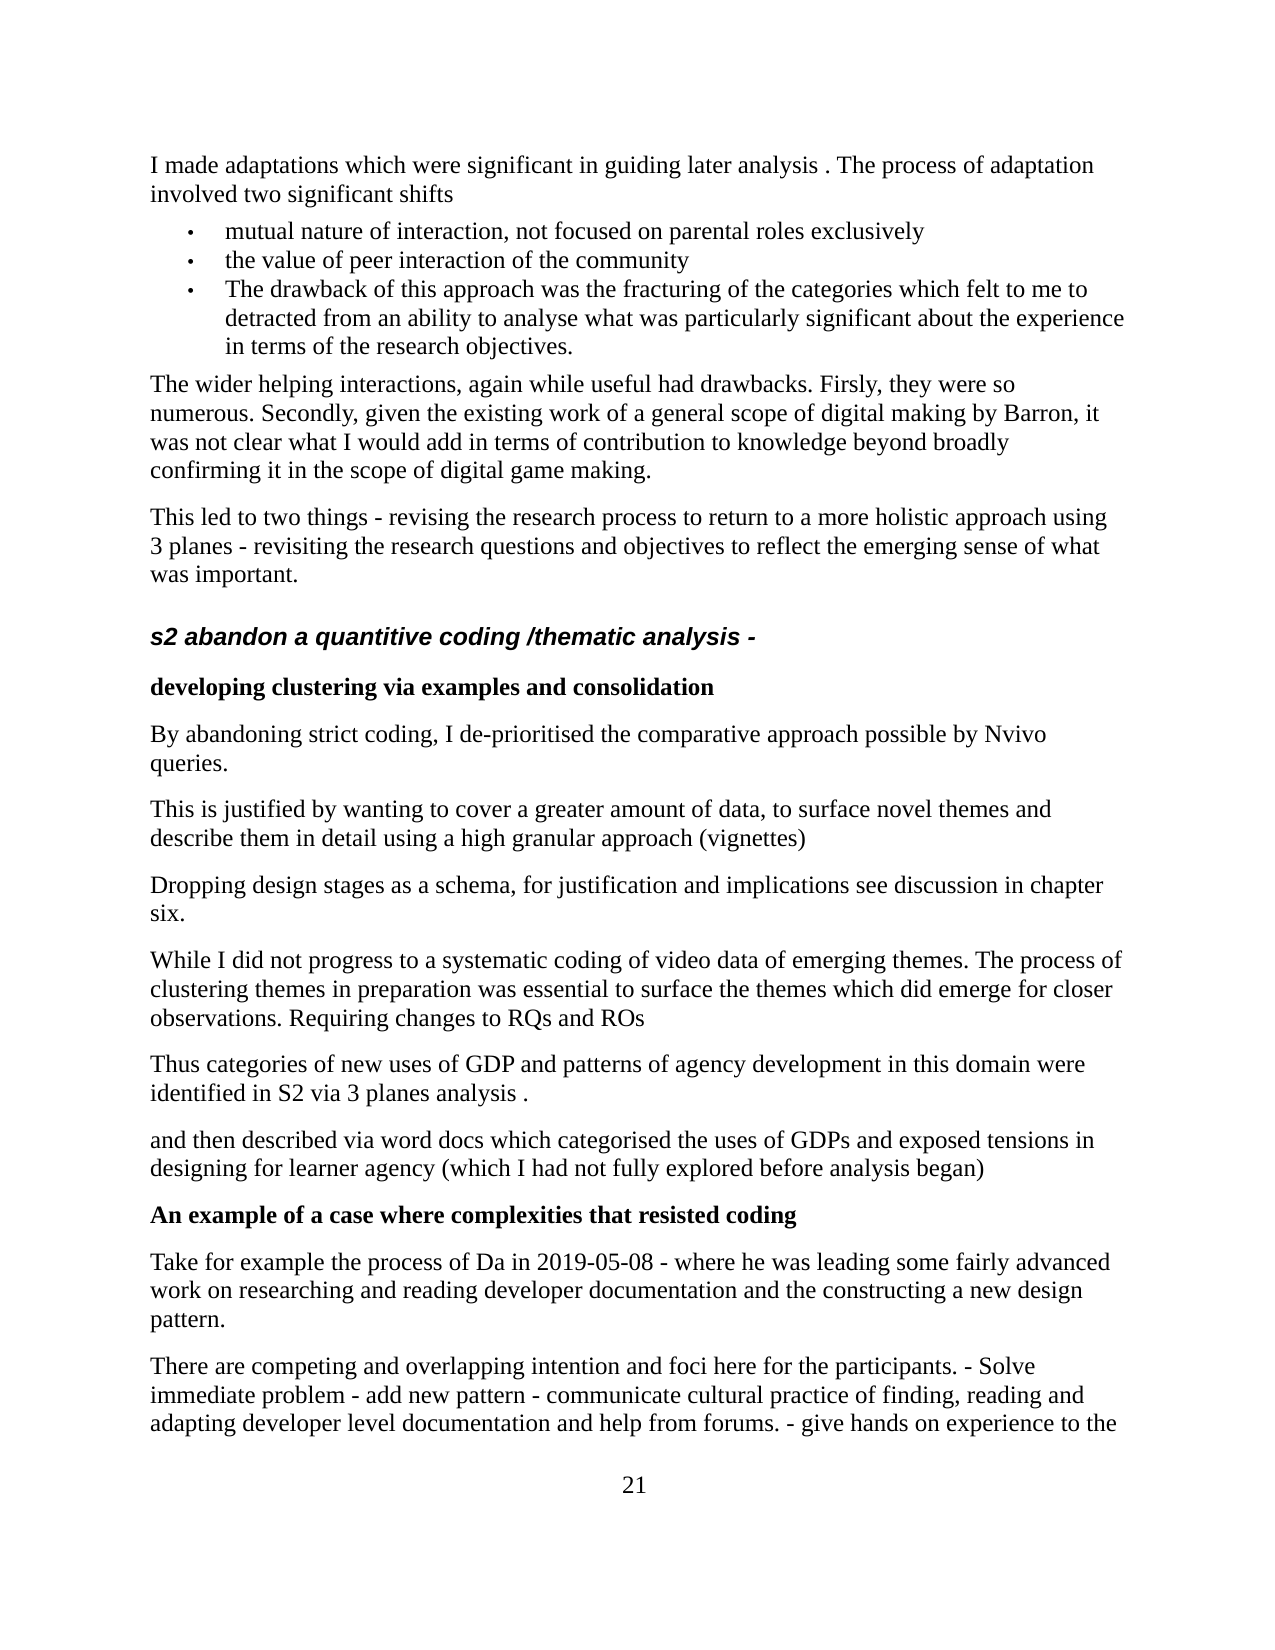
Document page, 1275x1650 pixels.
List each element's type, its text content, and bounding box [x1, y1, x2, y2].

list the value of peer interaction of the community [187, 245, 1125, 274]
text While I did not progress to a systematic coding of video data of emerging themes. The process of clustering themes in preparation was essential to surface the themes which did emerge for closer observations. Requiring changes to RQs and ROs [150, 945, 1125, 1031]
text developing clustering via examples and consolidation [150, 672, 1125, 701]
text Take for example the process of Da in 2019-05-08 - where he was leading some fairly advanced work on researching and reading developer documentation and the constructing a new design pattern. [150, 1247, 1125, 1333]
text This led to two things - revising the research process to return to a more holistic approach using 3 planes - revisiting the research questions and objectives to reflect the emerging sense of what was important. [150, 502, 1125, 588]
subtitle s2 abandon a quantitive coding /thematic analysis - [150, 622, 1125, 651]
text Dropping design stages as a schema, for justification and implications see discussion in chapter six. [150, 870, 1125, 927]
text This is justified by wanting to cover a greater amount of data, to surface novel themes and describe them in detail using a high granular approach (vignettes) [150, 794, 1125, 852]
list The drawback of this approach was the fracturing of the categories which felt to me to detracted from an ability to analyse what was particularly significant about the experience in terms of the research objectives. [187, 274, 1125, 360]
text There are competing and overlapping intention and foci here for the participants. - Solve immediate problem - add new pattern - communicate cultural practice of finding, reading and adapting developer level documentation and help from forums. - give hands on experience to the [150, 1351, 1125, 1437]
text An example of a case where complexities that resisted coding [150, 1200, 1125, 1229]
list mutual nature of interaction, not focused on parental roles exclusively [187, 216, 1125, 245]
text The wider helping interactions, again while useful had drawbacks. Firsly, they were so numerous. Secondly, given the existing work of a general scope of digital making by Barron, it was not clear what I would add in terms of contribution to knowledge beyond broadly confirming it in the scope of digital game making. [150, 369, 1125, 484]
text I made adaptations which were significant in guiding later analysis . The process of adaptation involved two significant shifts [150, 150, 1125, 207]
text Thus categories of new uses of GDP and patterns of agency development in this domain were identified in S2 via 3 planes analysis . [150, 1049, 1125, 1107]
text and then described via word docs which categorised the uses of GDPs and exposed tensions in designing for learner agency (which I had not fully explored before analysis began) [150, 1125, 1125, 1182]
text By abandoning strict coding, I de-prioritised the comparative approach possible by Nvivo queries. [150, 719, 1125, 776]
